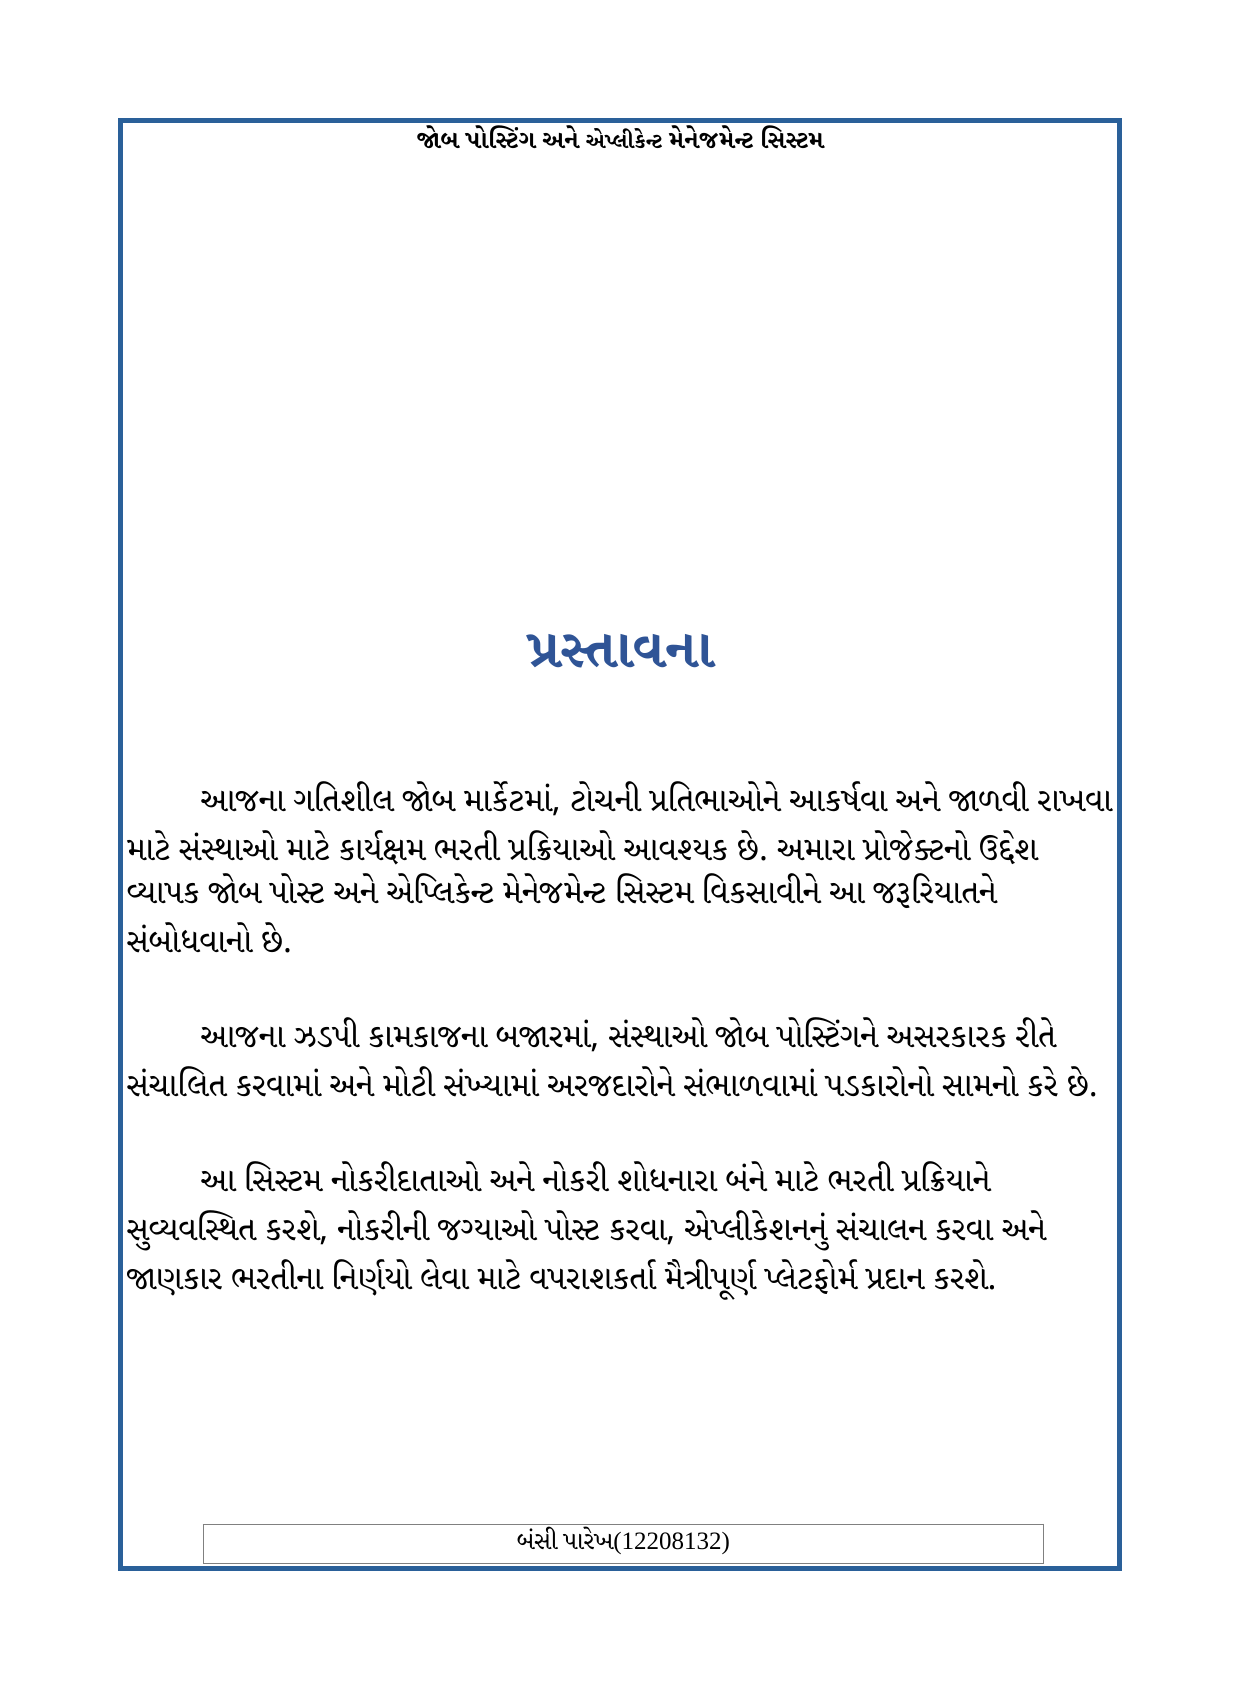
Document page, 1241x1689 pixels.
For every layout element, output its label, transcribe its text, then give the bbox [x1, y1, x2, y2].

text પ્રસ્તાવના [126, 618, 1114, 689]
text આજના ગતિશીલ જોબ માર્કેટમાં, ટોચની પ્રતિભાઓને આકર્ષવા અને જાળવી રાખવા માટે સંસ્થાઓ માટે કાર્યક્ષમ ભરતી પ્રક્રિયાઓ આવશ્યક છે. અમારા પ્રોજેક્ટનો ઉદ્દેશ વ્યાપક જોબ પોસ્ટ અને એપ્લિકેન્ટ મેનેજમેન્ટ સિસ્ટમ વિકસાવીને આ જરૂરિયાતને સંબોધવાનો છે. [126, 775, 1114, 966]
text આજના ઝડપી કામકાજના બજારમાં, સંસ્થાઓ જોબ પોસ્ટિંગને અસરકારક રીતે સંચાલિત કરવામાં અને મોટી સંખ્યામાં અરજદારોને સંભાળવામાં પડકારોનો સામનો કરે છે. [126, 1012, 1114, 1110]
text આ સિસ્ટમ નોકરીદાતાઓ અને નોકરી શોધનારા બંને માટે ભરતી પ્રક્રિયાને સુવ્યવસ્થિત કરશે, નોકરીની જગ્યાઓ પોસ્ટ કરવા, એપ્લીકેશનનું સંચાલન કરવા અને જાણકાર ભરતીના નિર્ણયો લેવા માટે વપરાશકર્તા મૈત્રીપૂર્ણ પ્લેટફોર્મ પ્રદાન કરશે. [126, 1156, 1114, 1303]
